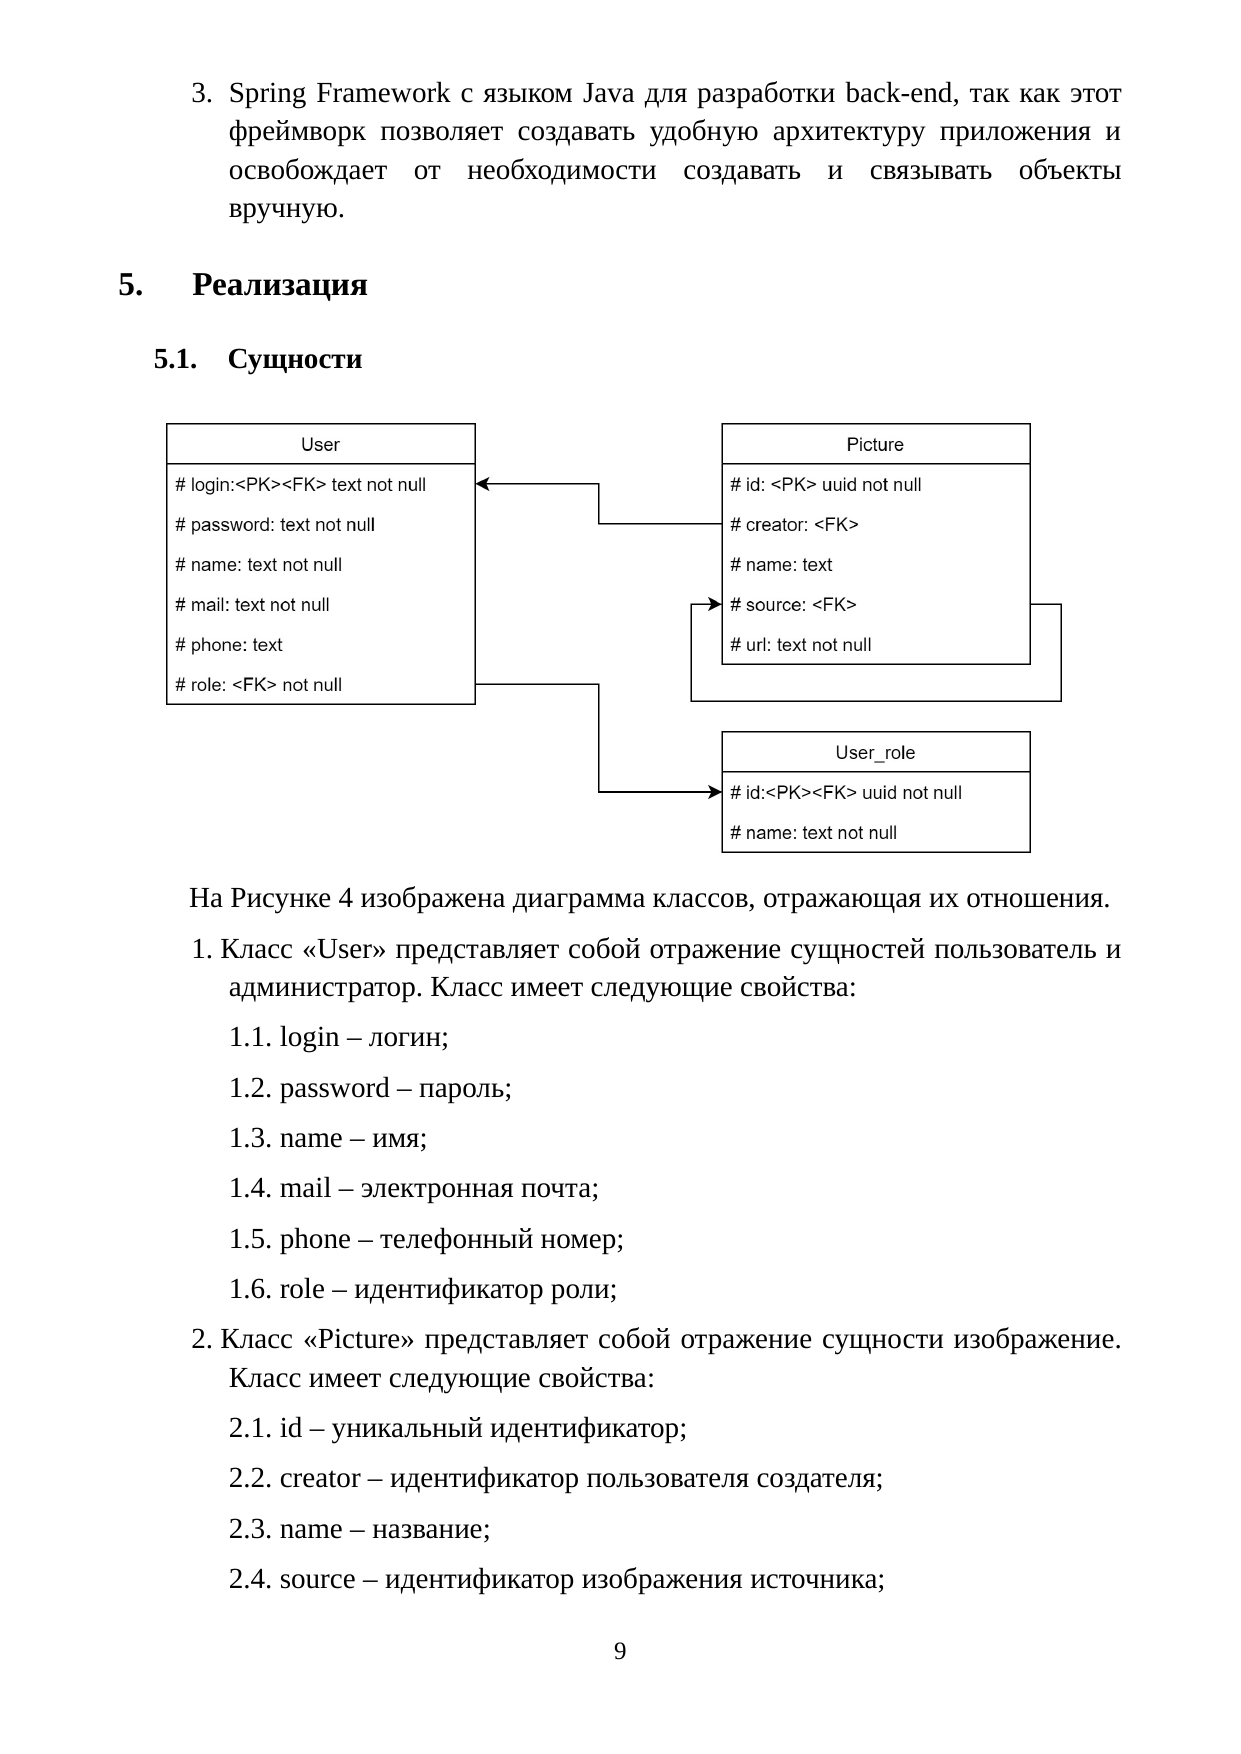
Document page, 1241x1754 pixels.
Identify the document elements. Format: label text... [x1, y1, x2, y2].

list id – уникальный идентификатор; [228, 1410, 1122, 1444]
list source – идентификатор изображения источника; [228, 1561, 1122, 1595]
subtitle Реализация [118, 264, 1122, 303]
list Spring Framework с языком Java для разработки back-end, так как этот фреймворк позволяет создавать удобную архитектуру приложения и освобождает от необходимости создавать и связывать объекты вручную. [191, 75, 1122, 224]
list name – имя; [228, 1120, 1122, 1154]
list phone – телефонный номер; [228, 1221, 1122, 1254]
list Класс «User» представляет собой отражение сущностей пользователь и администратор. Класс имеет следующие свойства: [191, 931, 1122, 1003]
list role – идентификатор роли; [228, 1271, 1122, 1305]
list password – пароль; [228, 1070, 1122, 1103]
list login – логин; [228, 1019, 1122, 1053]
list Класс «Picture» представляет собой отражение сущности изображение. Класс имеет следующие свойства: [191, 1321, 1122, 1393]
list mail – электронная почта; [228, 1171, 1122, 1204]
list name – название; [228, 1511, 1122, 1544]
subtitle Сущности [153, 341, 1122, 375]
text На Рисунке 4 изображена диаграмма классов, отражающая их отношения. [136, 380, 1122, 914]
list creator – идентификатор пользователя создателя; [228, 1461, 1122, 1494]
